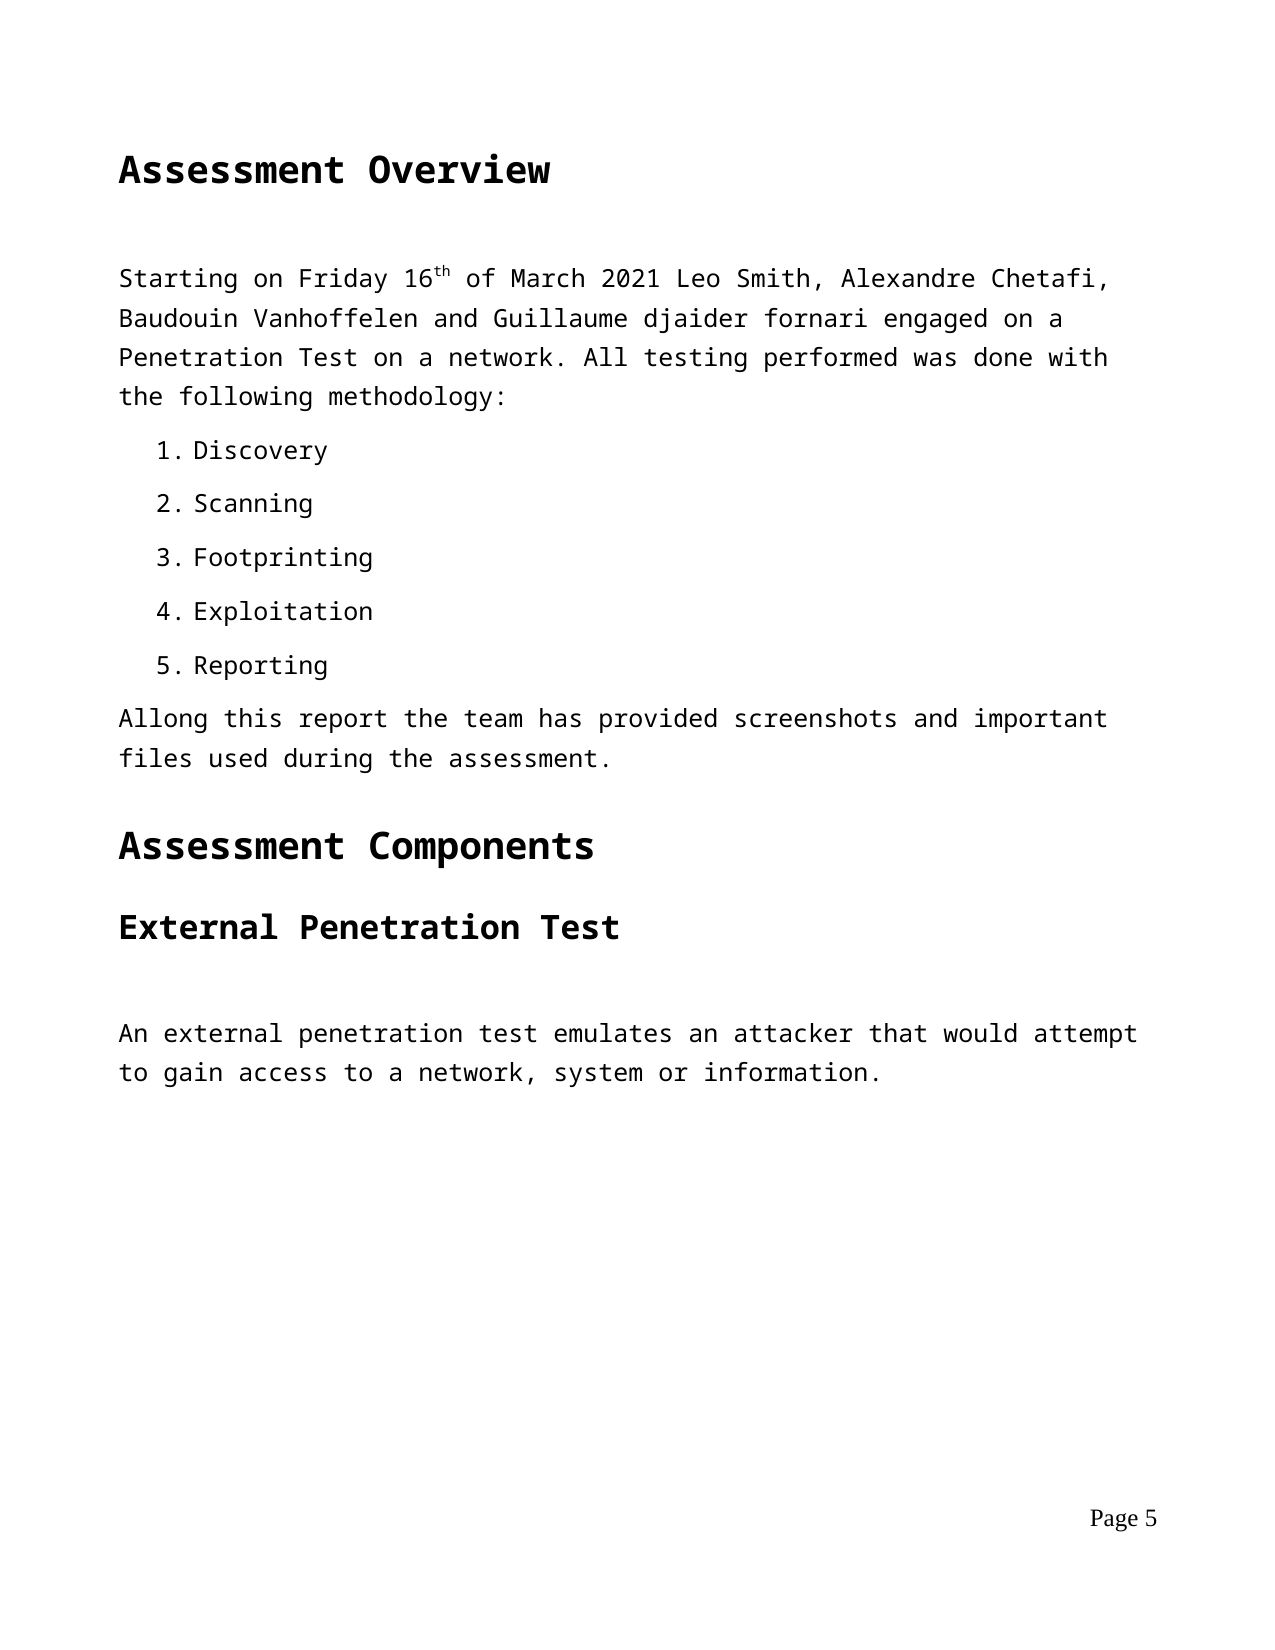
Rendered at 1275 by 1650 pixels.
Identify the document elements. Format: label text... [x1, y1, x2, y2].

subtitle External Penetration Test [118, 904, 1157, 950]
subtitle Exploitation [156, 593, 1157, 628]
subtitle Starting on Friday 16th of March 2021 Leo Smith, Alexandre Chetafi, Baudouin Vanhoffelen and Guillaume djaider fornari engaged on a Penetration Test on a network. All testing performed was done with the following methodology: [118, 261, 1157, 413]
subtitle Reporting [156, 647, 1157, 681]
subtitle Scanning [156, 486, 1157, 520]
subtitle Allong this report the team has provided screenshots and important files used during the assessment. [118, 701, 1157, 774]
subtitle Footprinting [156, 540, 1157, 574]
subtitle Assessment Overview [118, 143, 1157, 195]
text An external penetration test emulates an attacker that would attempt to gain access to a network, system or information. [118, 1016, 1157, 1089]
subtitle Discovery [156, 432, 1157, 466]
subtitle Assessment Components [118, 819, 1157, 871]
